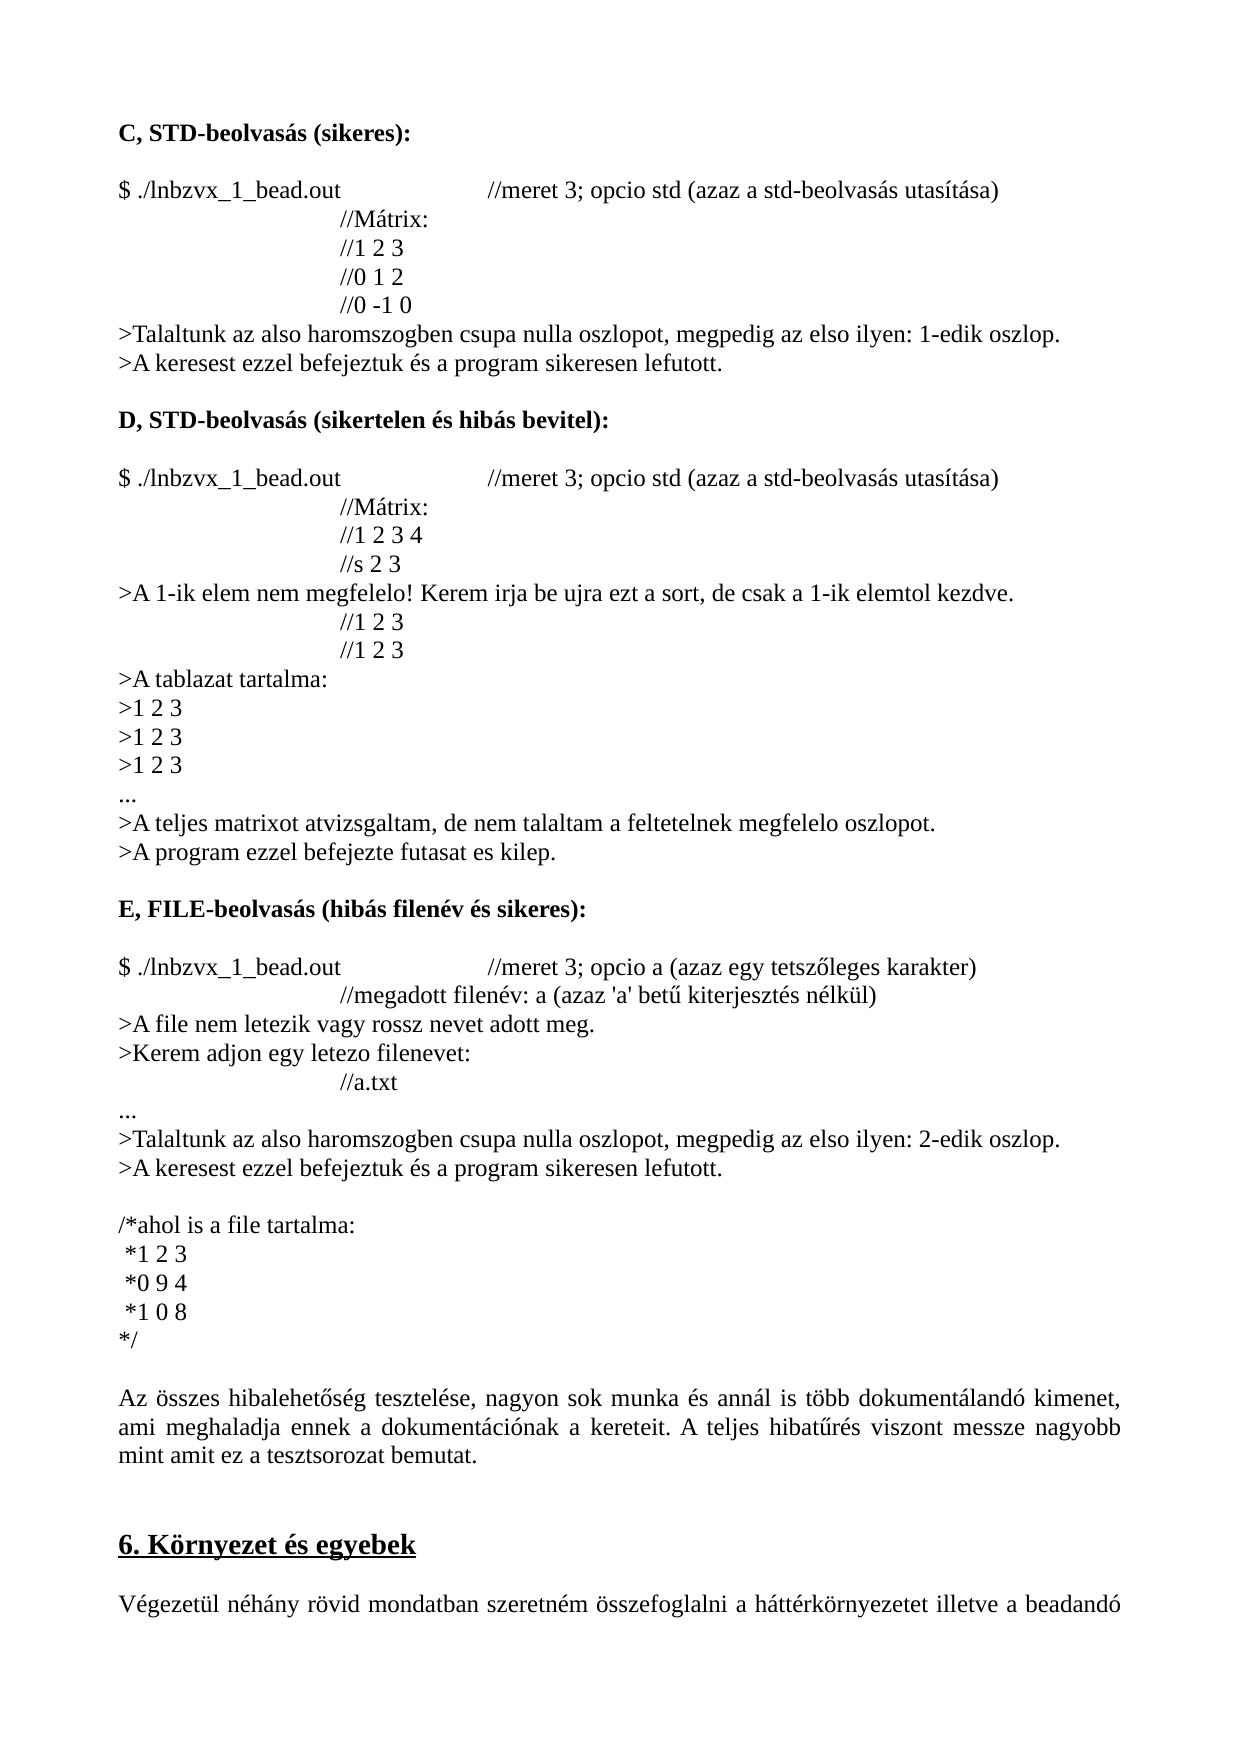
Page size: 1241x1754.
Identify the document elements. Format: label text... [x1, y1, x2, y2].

text /*ahol is a file tartalma: [118, 1211, 1122, 1239]
text >A program ezzel befejezte futasat es kilep. [118, 837, 1122, 866]
text >1 2 3 [118, 722, 1122, 751]
text >Talaltunk az also haromszogben csupa nulla oszlopot, megpedig az elso ilyen: 1-edik oszlop. [118, 319, 1122, 348]
text Végezetül néhány rövid mondatban szeretném összefoglalni a háttérkörnyezetet illetve a beadandó [118, 1589, 1122, 1618]
text D, STD-beolvasás (sikertelen és hibás bevitel): [118, 406, 1122, 434]
text //1 2 3 [118, 607, 1122, 636]
text >1 2 3 [118, 751, 1122, 779]
text $ ./lnbzvx_1_bead.out //meret 3; opcio std (azaz a std-beolvasás utasítása) [118, 176, 1122, 204]
text >A keresest ezzel befejeztuk és a program sikeresen lefutott. [118, 1153, 1122, 1182]
text //1 2 3 [118, 233, 1122, 262]
text //Mátrix: [118, 492, 1122, 521]
text >Talaltunk az also haromszogben csupa nulla oszlopot, megpedig az elso ilyen: 2-edik oszlop. [118, 1124, 1122, 1153]
text */ [118, 1326, 1122, 1354]
text >Kerem adjon egy letezo filenevet: [118, 1038, 1122, 1067]
text //0 -1 0 [118, 291, 1122, 319]
text C, STD-beolvasás (sikeres): [118, 118, 1122, 147]
text >A tablazat tartalma: [118, 664, 1122, 693]
text $ ./lnbzvx_1_bead.out //meret 3; opcio a (azaz egy tetszőleges karakter) [118, 952, 1122, 981]
text E, FILE-beolvasás (hibás filenév és sikeres): [118, 894, 1122, 923]
text Az összes hibalehetőség tesztelése, nagyon sok munka és annál is több dokumentálandó kimenet, ami meghaladja ennek a dokumentációnak a kereteit. A teljes hibatűrés viszont messze nagyobb mint amit ez a tesztsorozat bemutat. [118, 1383, 1122, 1469]
text *0 9 4 [118, 1268, 1122, 1297]
text ... [118, 779, 1122, 808]
text >1 2 3 [118, 693, 1122, 722]
text >A keresest ezzel befejeztuk és a program sikeresen lefutott. [118, 348, 1122, 377]
text >A 1-ik elem nem megfelelo! Kerem irja be ujra ezt a sort, de csak a 1-ik elemtol kezdve. [118, 578, 1122, 607]
text >A file nem letezik vagy rossz nevet adott meg. [118, 1009, 1122, 1038]
text ... [118, 1096, 1122, 1124]
text *1 0 8 [118, 1297, 1122, 1326]
text $ ./lnbzvx_1_bead.out //meret 3; opcio std (azaz a std-beolvasás utasítása) [118, 463, 1122, 492]
text //Mátrix: [118, 204, 1122, 233]
text //megadott filenév: a (azaz 'a' betű kiterjesztés nélkül) [118, 981, 1122, 1009]
text //s 2 3 [118, 549, 1122, 578]
text >A teljes matrixot atvizsgaltam, de nem talaltam a feltetelnek megfelelo oszlopot. [118, 808, 1122, 837]
text *1 2 3 [118, 1239, 1122, 1268]
text //a.txt [118, 1067, 1122, 1096]
text //0 1 2 [118, 262, 1122, 291]
text //1 2 3 [118, 636, 1122, 664]
text //1 2 3 4 [118, 521, 1122, 549]
text 6. Környezet és egyebek [118, 1527, 1122, 1560]
